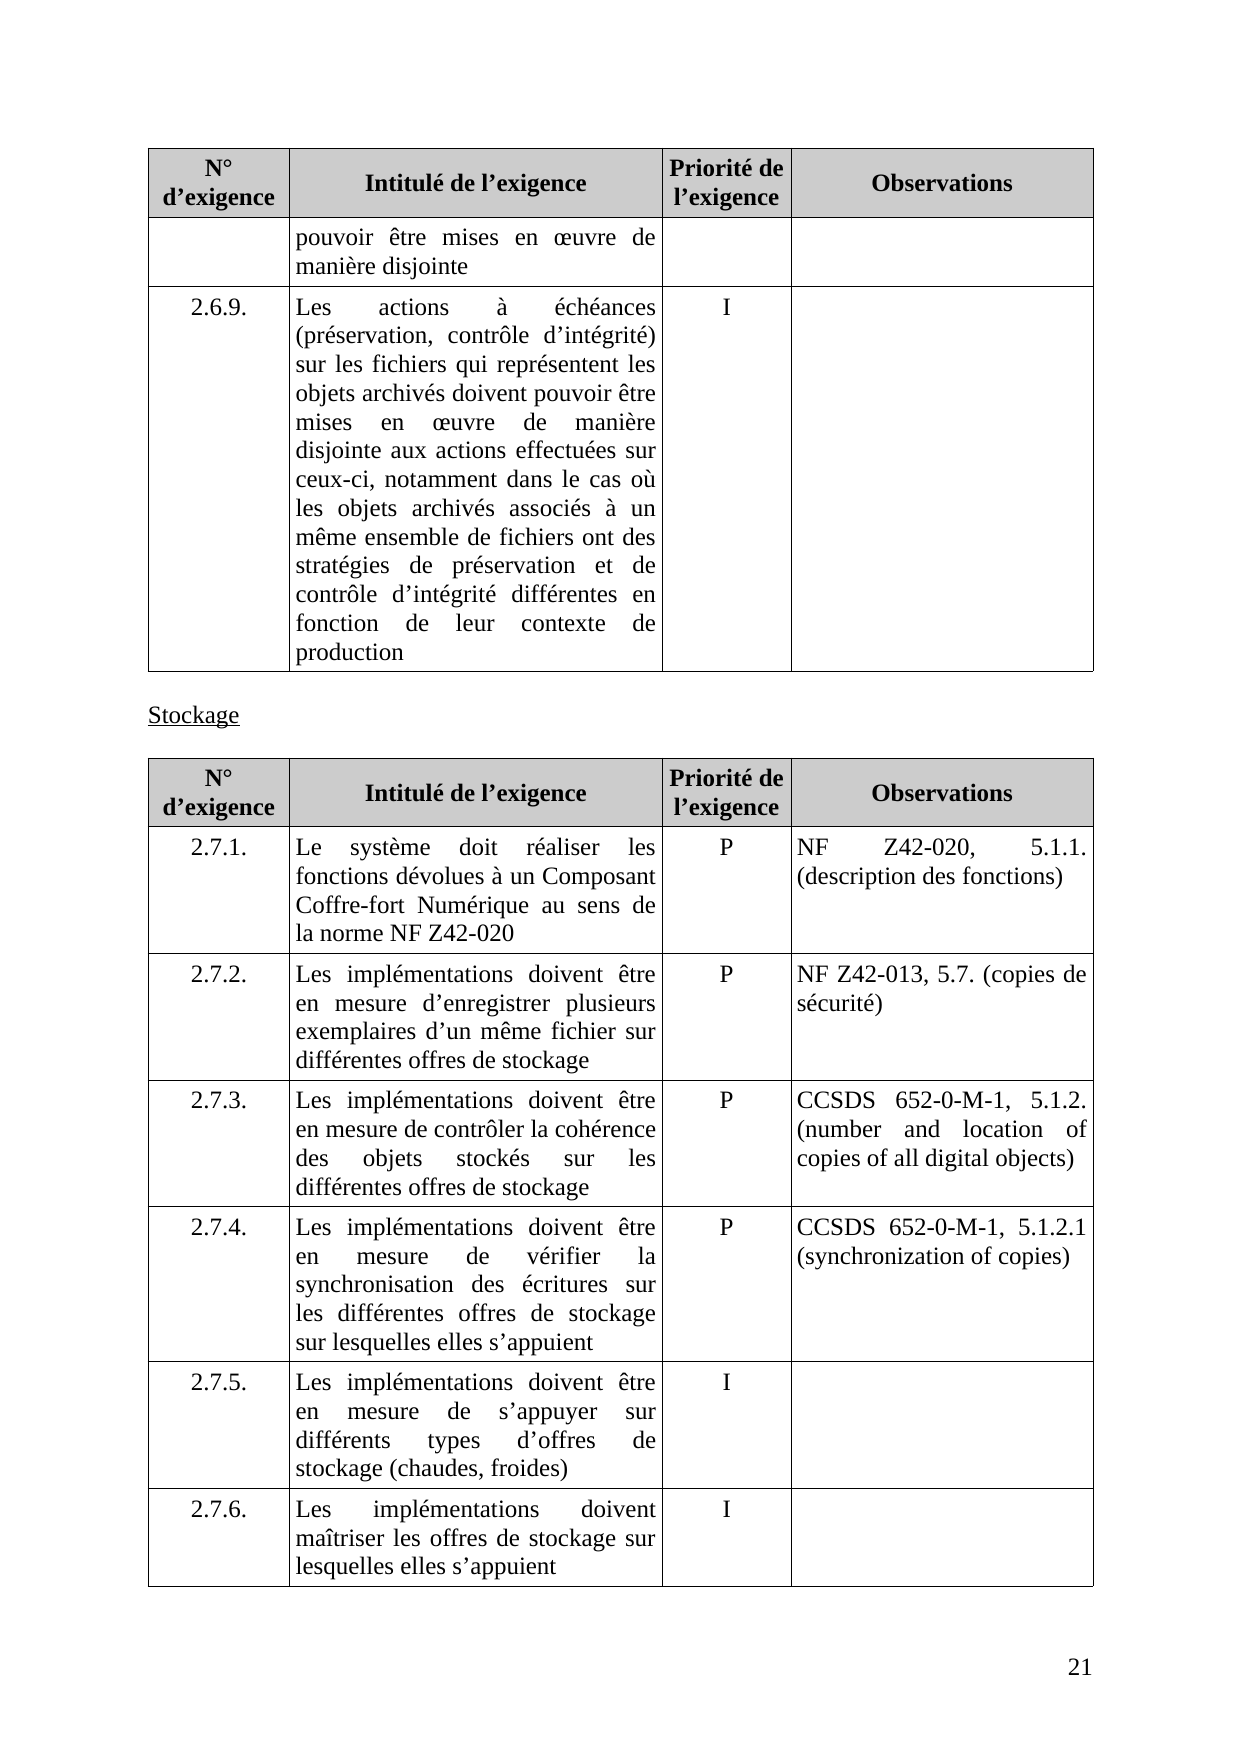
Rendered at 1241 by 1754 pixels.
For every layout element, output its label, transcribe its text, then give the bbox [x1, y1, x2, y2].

table_cell P [663, 827, 791, 953]
table_cell Les implémentations doivent être en mesure de vérifier la synchronisation des écritures sur les différentes offres de stockage sur lesquelles elles s’appuient [290, 1207, 662, 1361]
table_cell [792, 1362, 1093, 1488]
table_cell Le système doit réaliser les fonctions dévolues à un Composant Coffre-fort Numérique au sens de la norme NF Z42-020 [290, 827, 662, 953]
table_header Intitulé de l’exigence [290, 759, 662, 826]
table_cell [663, 218, 791, 286]
table_cell P [663, 1081, 791, 1206]
table_header Observations [792, 759, 1093, 826]
table_cell 2.7.3. [149, 1081, 289, 1206]
table_cell [792, 218, 1093, 286]
table_cell 2.7.5. [149, 1362, 289, 1488]
table_cell I [663, 1362, 791, 1488]
table_cell 2.7.2. [149, 954, 289, 1079]
table_header Priorité de l’exigence [663, 759, 791, 826]
table_cell CCSDS 652-0-M-1, 5.1.2. (number and location of copies of all digital objects) [792, 1081, 1093, 1206]
table_header Priorité de l’exigence [663, 149, 791, 217]
table_cell P [663, 1207, 791, 1361]
table_cell P [663, 954, 791, 1079]
table_cell Les implémentations doivent être en mesure de contrôler la cohérence des objets stockés sur les différentes offres de stockage [290, 1081, 662, 1206]
table_header Intitulé de l’exigence [290, 149, 662, 217]
table_cell 2.7.1. [149, 827, 289, 953]
table_cell NF Z42-020, 5.1.1. (description des fonctions) [792, 827, 1093, 953]
table_header N° d’exigence [149, 149, 289, 217]
table_cell 2.7.4. [149, 1207, 289, 1361]
table_cell [149, 218, 289, 286]
table_cell 2.6.9. [149, 287, 289, 671]
text Stockage [148, 700, 1093, 729]
table_cell Les implémentations doivent maîtriser les offres de stockage sur lesquelles elles s’appuient [290, 1489, 662, 1586]
table_cell [792, 287, 1093, 671]
table_header Observations [792, 149, 1093, 217]
table_cell CCSDS 652-0-M-1, 5.1.2.1 (synchronization of copies) [792, 1207, 1093, 1361]
table_header N° d’exigence [149, 759, 289, 826]
table_cell Les implémentations doivent être en mesure de s’appuyer sur différents types d’offres de stockage (chaudes, froides) [290, 1362, 662, 1488]
table_cell Les implémentations doivent être en mesure d’enregistrer plusieurs exemplaires d’un même fichier sur différentes offres de stockage [290, 954, 662, 1079]
table_cell pouvoir être mises en œuvre de manière disjointe [290, 218, 662, 286]
table_cell I [663, 287, 791, 671]
table_cell NF Z42-013, 5.7. (copies de sécurité) [792, 954, 1093, 1079]
table_cell I [663, 1489, 791, 1586]
table_cell 2.7.6. [149, 1489, 289, 1586]
table_cell [792, 1489, 1093, 1586]
table_cell Les actions à échéances (préservation, contrôle d’intégrité) sur les fichiers qui représentent les objets archivés doivent pouvoir être mises en œuvre de manière disjointe aux actions effectuées sur ceux-ci, notamment dans le cas où les objets archivés associés à un même ensemble de fichiers ont des stratégies de préservation et de contrôle d’intégrité différentes en fonction de leur contexte de production [290, 287, 662, 671]
